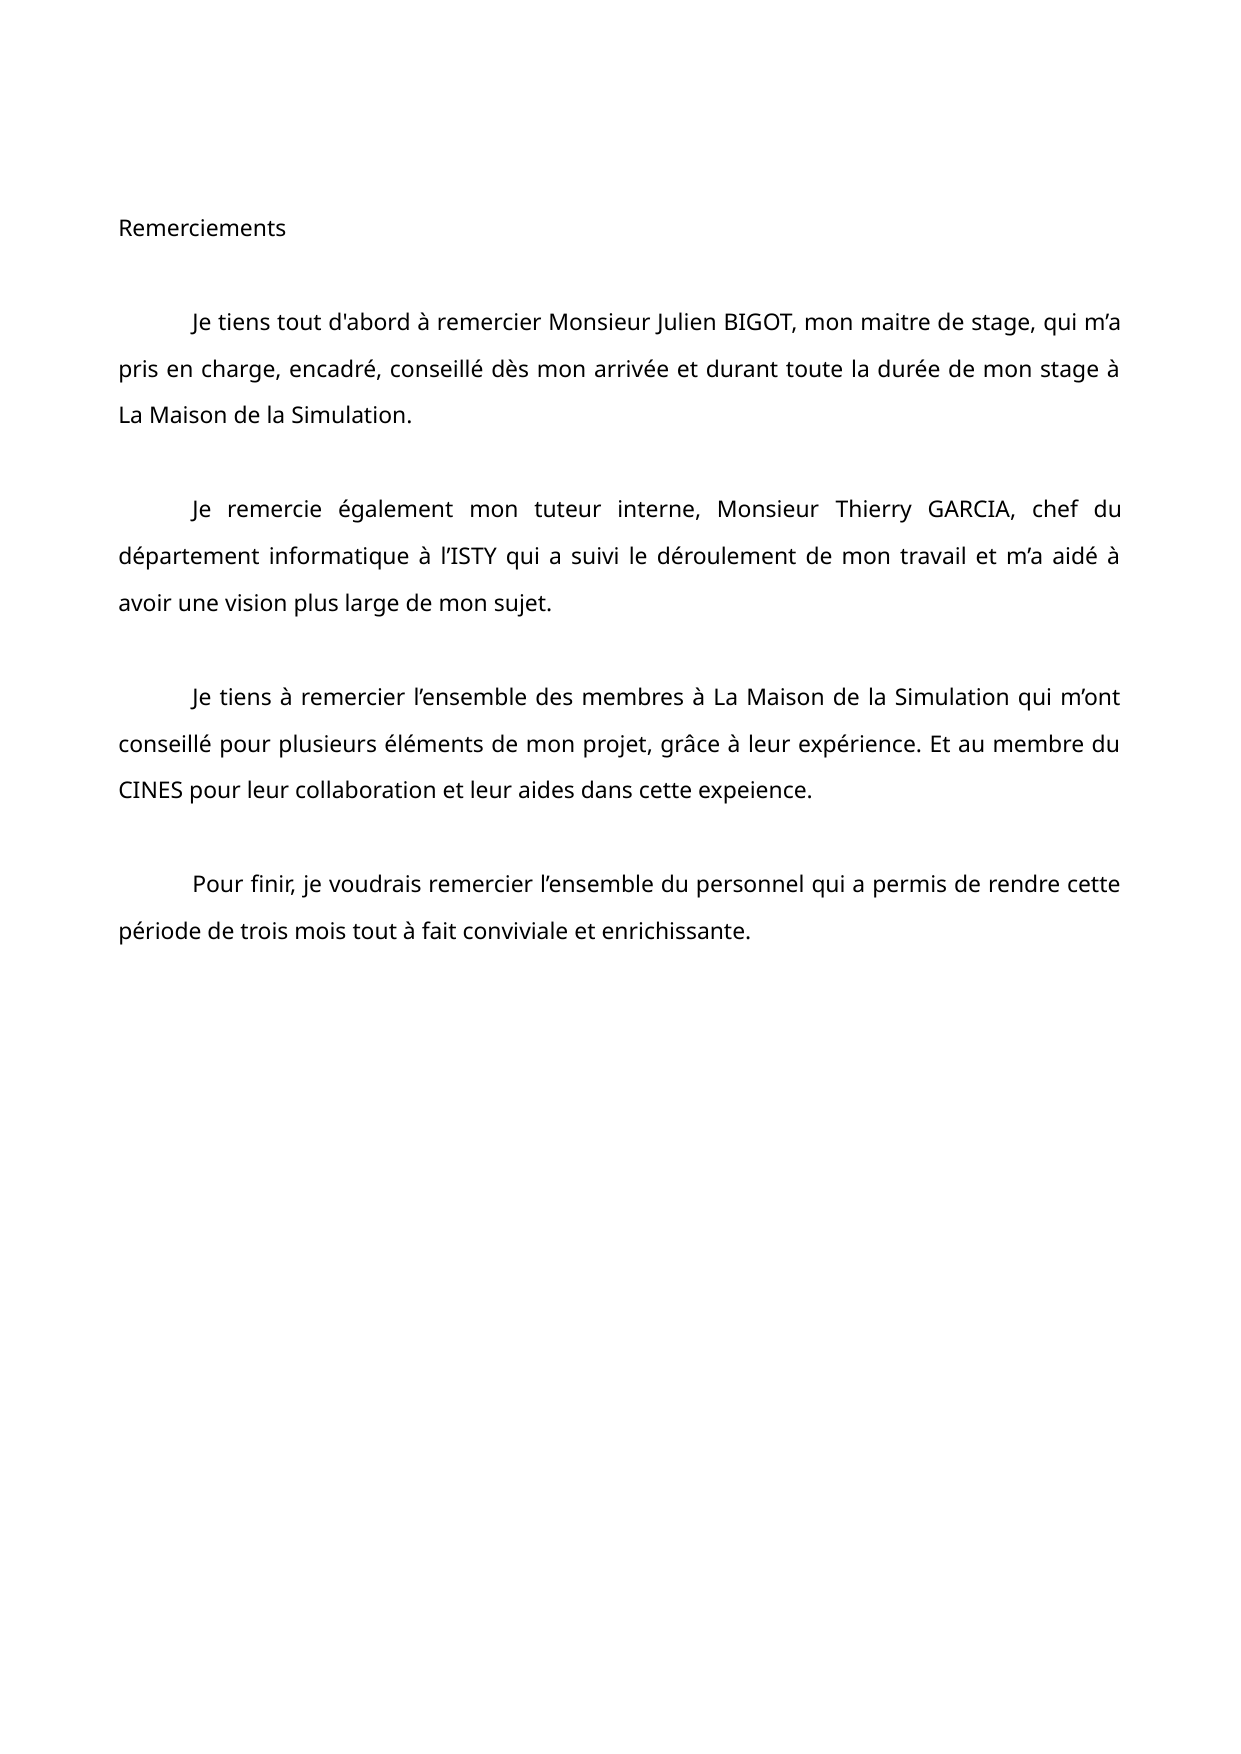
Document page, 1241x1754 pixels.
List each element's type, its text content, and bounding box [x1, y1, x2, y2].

text Pour finir, je voudrais remercier l’ensemble du personnel qui a permis de rendre cette période de trois mois tout à fait conviviale et enrichissante. [118, 868, 1122, 946]
text Remerciements [118, 212, 1122, 243]
text Je tiens tout d'abord à remercier Monsieur Julien BIGOT, mon maitre de stage, qui m’a pris en charge, encadré, conseillé dès mon arrivée et durant toute la durée de mon stage à La Maison de la Simulation. [118, 306, 1122, 431]
text Je remercie également mon tuteur interne, Monsieur Thierry GARCIA, chef du département informatique à l’ISTY qui a suivi le déroulement de mon travail et m’a aidé à avoir une vision plus large de mon sujet. [118, 493, 1122, 618]
text Je tiens à remercier l’ensemble des membres à La Maison de la Simulation qui m’ont conseillé pour plusieurs éléments de mon projet, grâce à leur expérience. Et au membre du CINES pour leur collaboration et leur aides dans cette expeience. [118, 681, 1122, 806]
